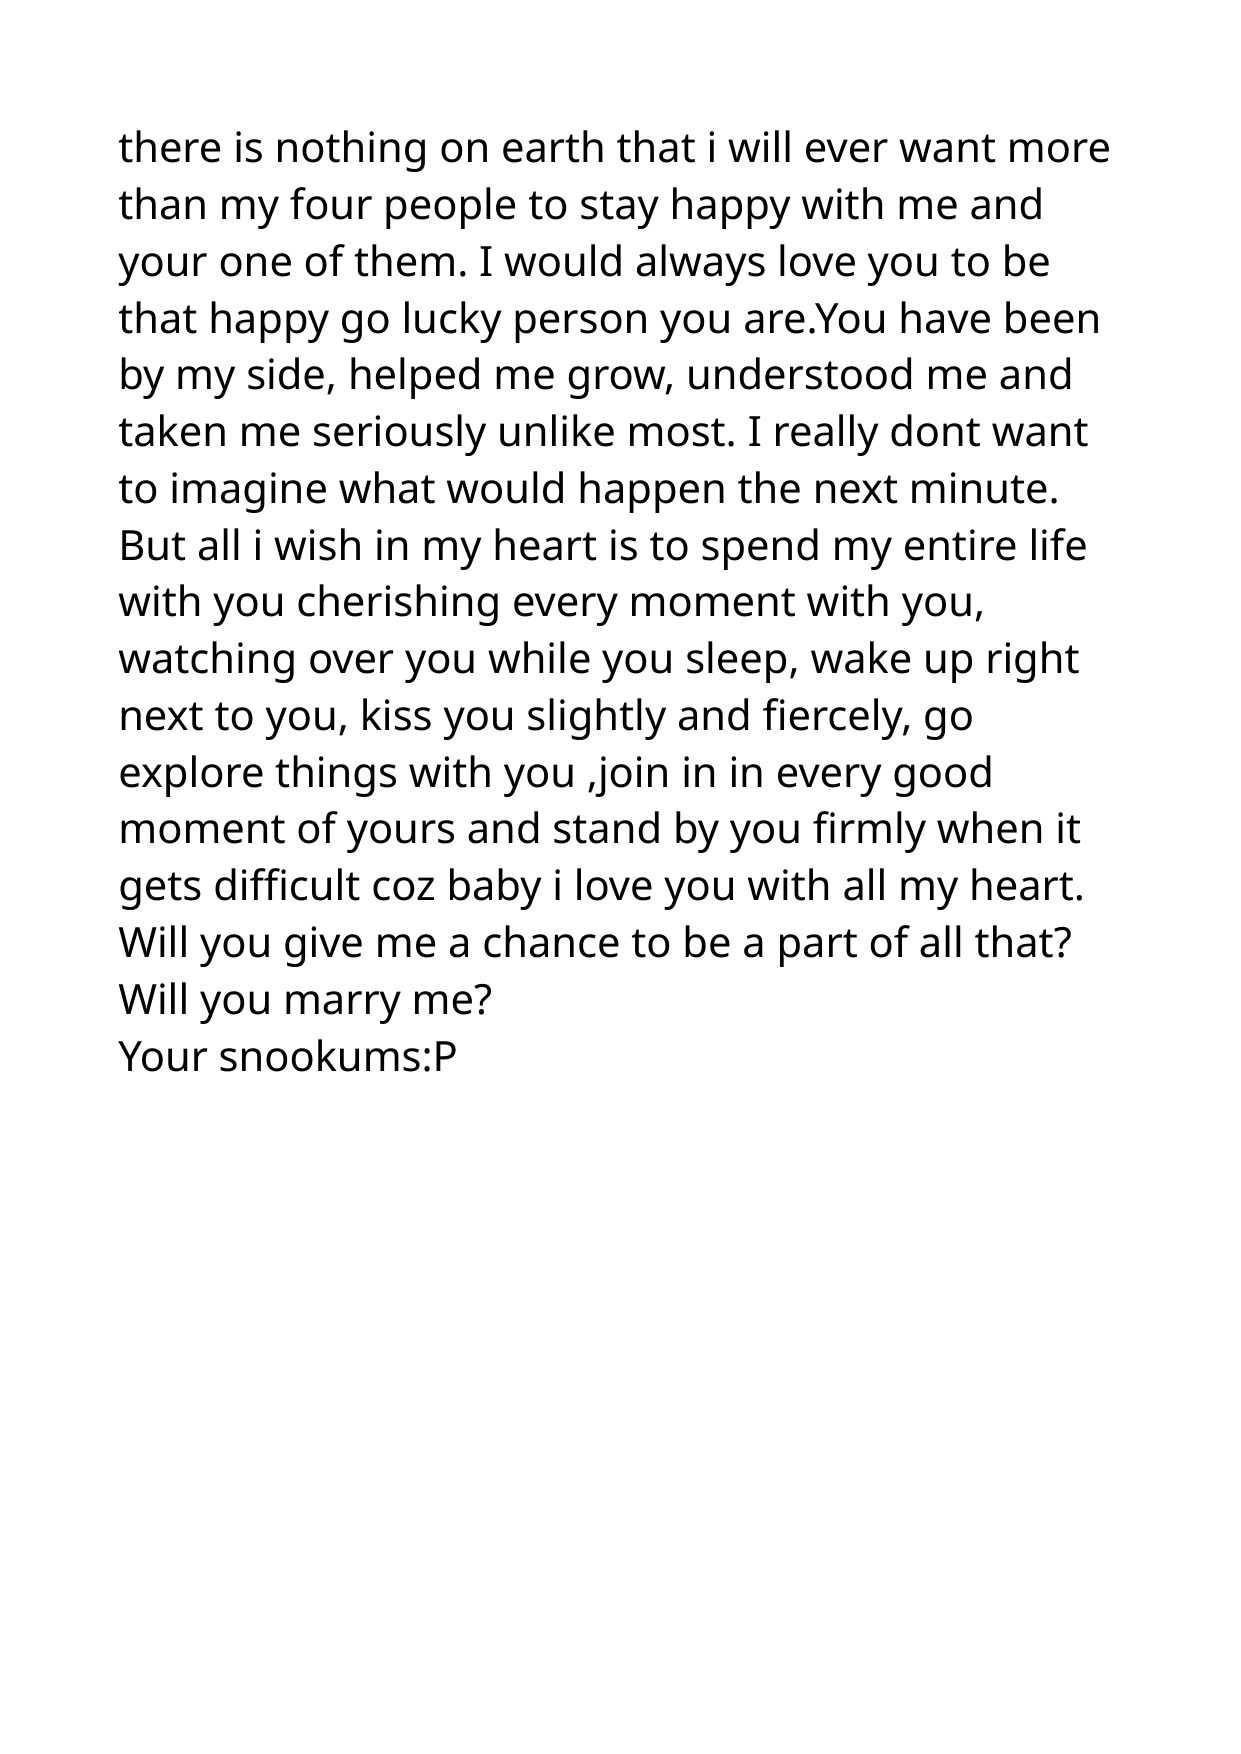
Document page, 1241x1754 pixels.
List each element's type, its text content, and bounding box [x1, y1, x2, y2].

text Your snookums:P [118, 1026, 1122, 1083]
text there is nothing on earth that i will ever want more than my four people to stay happy with me and your one of them. I would always love you to be that happy go lucky person you are.You have been by my side, helped me grow, understood me and taken me seriously unlike most. I really dont want to imagine what would happen the next minute. But all i wish in my heart is to spend my entire life with you cherishing every moment with you, watching over you while you sleep, wake up right next to you, kiss you slightly and fiercely, go explore things with you ,join in in every good moment of yours and stand by you firmly when it gets difficult coz baby i love you with all my heart. Will you give me a chance to be a part of all that? [118, 118, 1122, 970]
text Will you marry me? [118, 970, 1122, 1026]
